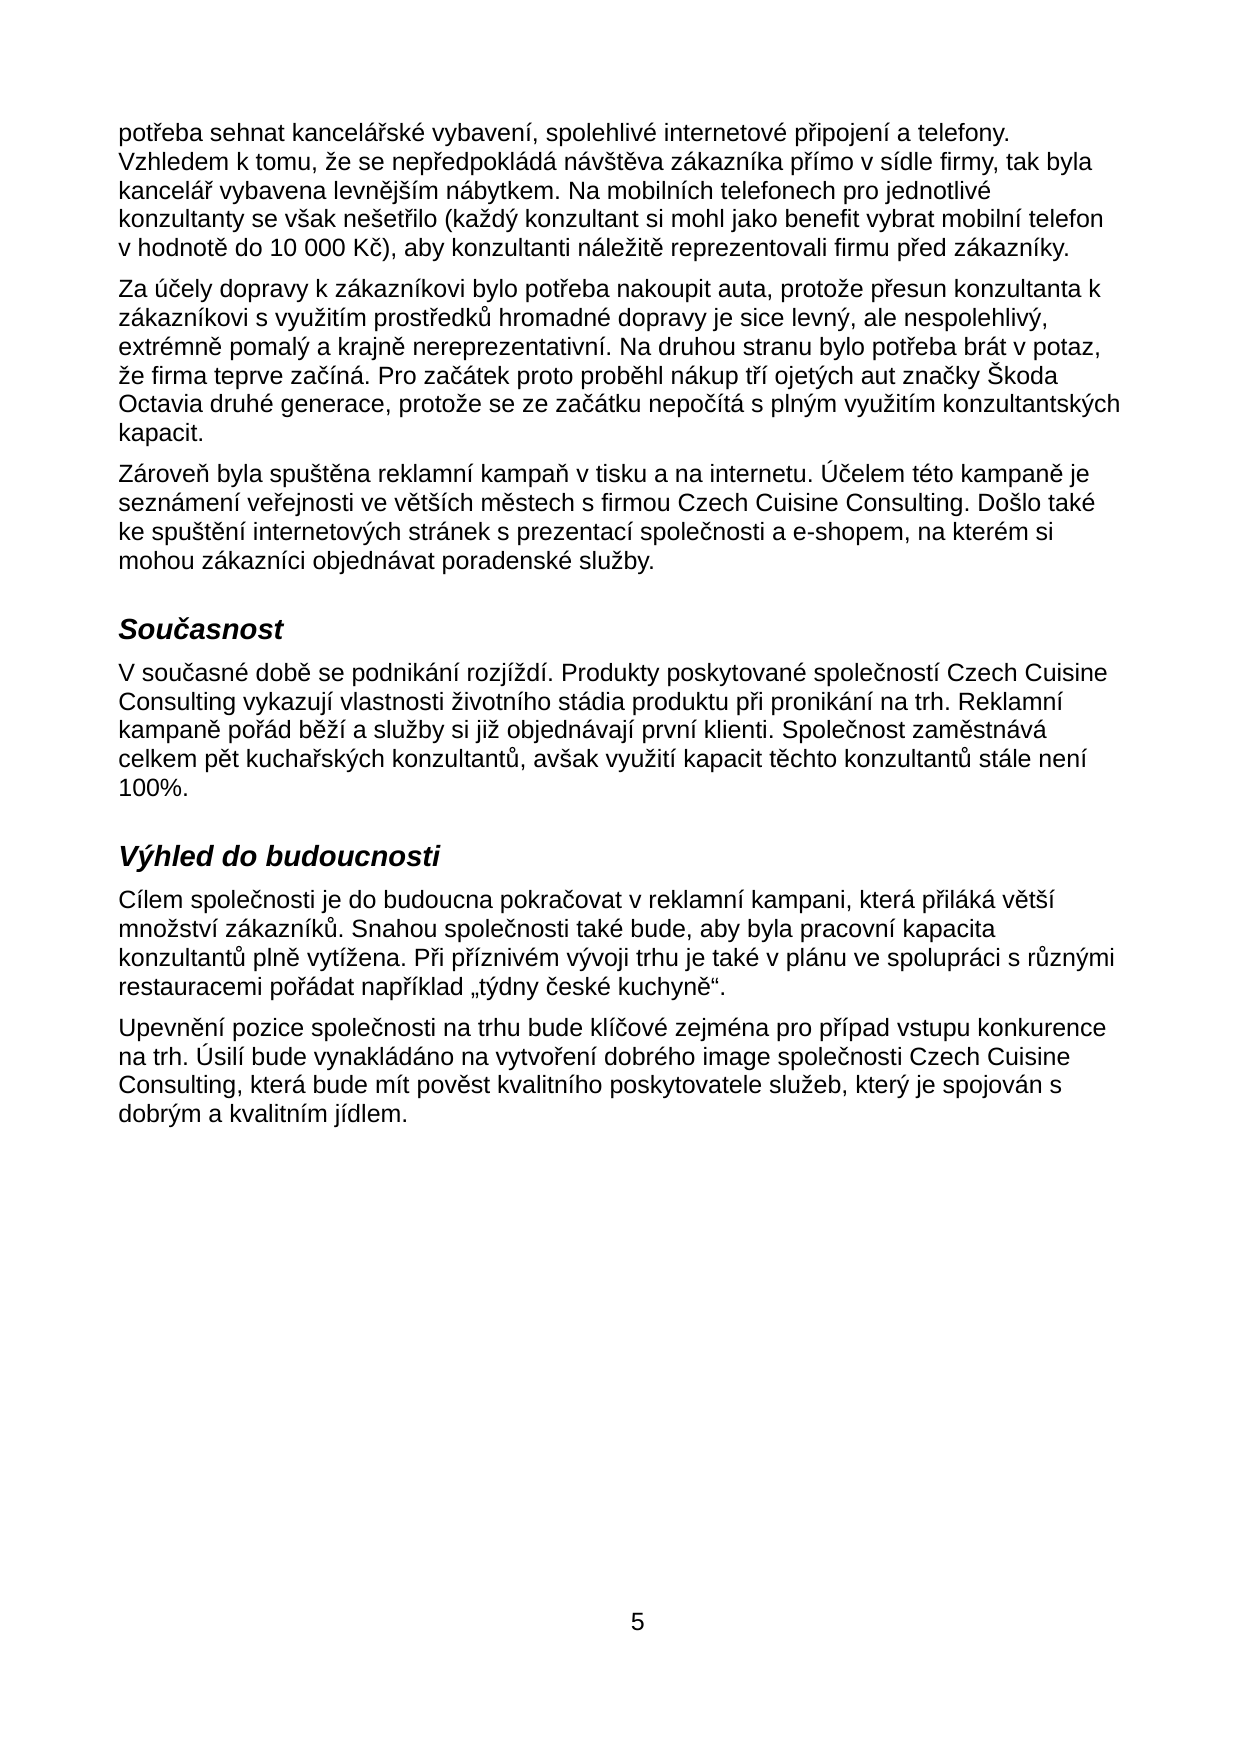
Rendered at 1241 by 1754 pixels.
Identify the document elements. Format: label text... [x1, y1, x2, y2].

subtitle Současnost [118, 612, 1122, 645]
text potřeba sehnat kancelářské vybavení, spolehlivé internetové připojení a telefony. Vzhledem k tomu, že se nepředpokládá návštěva zákazníka přímo v sídle firmy, tak byla kancelář vybavena levnějším nábytkem. Na mobilních telefonech pro jednotlivé konzultanty se však nešetřilo (každý konzultant si mohl jako benefit vybrat mobilní telefon v hodnotě do 10 000 Kč), aby konzultanti náležitě reprezentovali firmu před zákazníky. [118, 118, 1122, 262]
text Upevnění pozice společnosti na trhu bude klíčové zejména pro případ vstupu konkurence na trh. Úsilí bude vynakládáno na vytvoření dobrého image společnosti Czech Cuisine Consulting, která bude mít pověst kvalitního poskytovatele služeb, který je spojován s dobrým a kvalitním jídlem. [118, 1013, 1122, 1128]
text Cílem společnosti je do budoucna pokračovat v reklamní kampani, která přiláká větší množství zákazníků. Snahou společnosti také bude, aby byla pracovní kapacita konzultantů plně vytížena. Při příznivém vývoji trhu je také v plánu ve spolupráci s různými restauracemi pořádat například „týdny české kuchyně“. [118, 885, 1122, 1000]
text Za účely dopravy k zákazníkovi bylo potřeba nakoupit auta, protože přesun konzultanta k zákazníkovi s využitím prostředků hromadné dopravy je sice levný, ale nespolehlivý, extrémně pomalý a krajně nereprezentativní. Na druhou stranu bylo potřeba brát v potaz, že firma teprve začíná. Pro začátek proto proběhl nákup tří ojetých aut značky Škoda Octavia druhé generace, protože se ze začátku nepočítá s plným využitím konzultantských kapacit. [118, 274, 1122, 447]
text V současné době se podnikání rozjíždí. Produkty poskytované společností Czech Cuisine Consulting vykazují vlastnosti životního stádia produktu při pronikání na trh. Reklamní kampaně pořád běží a služby si již objednávají první klienti. Společnost zaměstnává celkem pět kuchařských konzultantů, avšak využití kapacit těchto konzultantů stále není 100%. [118, 658, 1122, 802]
text Zároveň byla spuštěna reklamní kampaň v tisku a na internetu. Účelem této kampaně je seznámení veřejnosti ve větších městech s firmou Czech Cuisine Consulting. Došlo také ke spuštění internetových stránek s prezentací společnosti a e-shopem, na kterém si mohou zákazníci objednávat poradenské služby. [118, 459, 1122, 574]
subtitle Výhled do budoucnosti [118, 839, 1122, 873]
